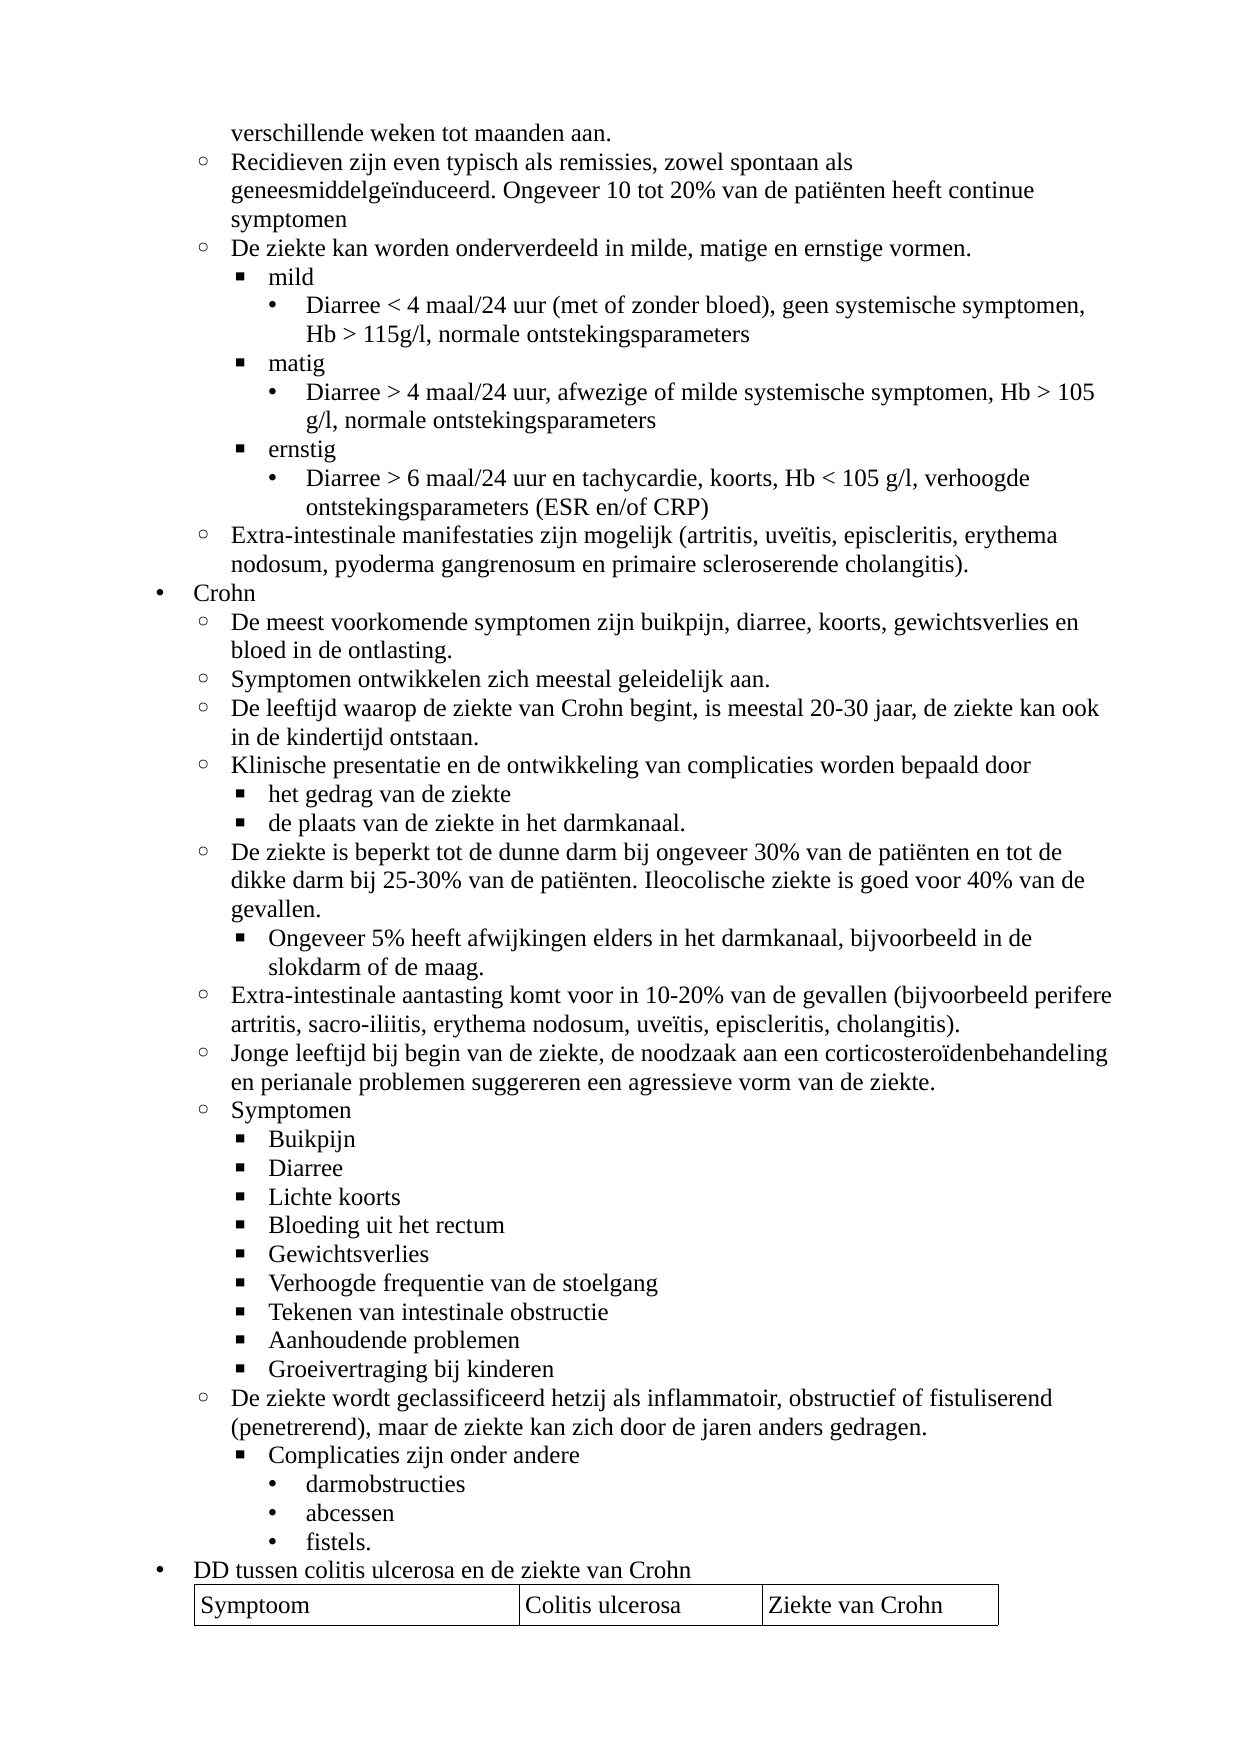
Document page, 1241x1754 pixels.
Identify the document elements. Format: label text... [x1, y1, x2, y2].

list abcessen [268, 1498, 1122, 1527]
list ernstig [231, 434, 1122, 463]
list Lichte koorts [231, 1182, 1122, 1211]
list Symptomen [193, 1096, 1122, 1124]
list Diarree > 6 maal/24 uur en tachycardie, koorts, Hb < 105 g/l, verhoogde ontstekingsparameters (ESR en/of CRP) [268, 463, 1122, 521]
list darmobstructies [268, 1469, 1122, 1498]
list het gedrag van de ziekte [231, 779, 1122, 808]
list Tekenen van intestinale obstructie [231, 1297, 1122, 1326]
list Diarree [231, 1153, 1122, 1182]
table_header Ziekte van Crohn [763, 1585, 998, 1625]
list Verhoogde frequentie van de stoelgang [231, 1268, 1122, 1297]
list Diarree < 4 maal/24 uur (met of zonder bloed), geen systemische symptomen, Hb > 115g/l, normale ontstekingsparameters [268, 291, 1122, 348]
list De ziekte wordt geclassificeerd hetzij als inflammatoir, obstructief of fistuliserend (penetrerend), maar de ziekte kan zich door de jaren anders gedragen. [193, 1383, 1122, 1441]
list Buikpijn [231, 1124, 1122, 1153]
list De ziekte is beperkt tot de dunne darm bij ongeveer 30% van de patiënten en tot de dikke darm bij 25-30% van de patiënten. Ileocolische ziekte is goed voor 40% van de gevallen. [193, 837, 1122, 923]
list Extra-intestinale manifestaties zijn mogelijk (artritis, uveïtis, episcleritis, erythema nodosum, pyoderma gangrenosum en primaire scleroserende cholangitis). [193, 521, 1122, 578]
list Gewichtsverlies [231, 1239, 1122, 1268]
list Extra-intestinale aantasting komt voor in 10-20% van de gevallen (bijvoorbeeld perifere artritis, sacro-iliitis, erythema nodosum, uveïtis, episcleritis, cholangitis). [193, 981, 1122, 1038]
list De ziekte kan worden onderverdeeld in milde, matige en ernstige vormen. [193, 233, 1122, 262]
table_header Colitis ulcerosa [520, 1585, 762, 1625]
list Bloeding uit het rectum [231, 1211, 1122, 1239]
list verschillende weken tot maanden aan. [193, 118, 1122, 147]
list Aanhoudende problemen [231, 1326, 1122, 1354]
list fistels. [268, 1527, 1122, 1556]
list DD tussen colitis ulcerosa en de ziekte van Crohn [156, 1556, 1122, 1584]
list mild [231, 262, 1122, 291]
list De leeftijd waarop de ziekte van Crohn begint, is meestal 20-30 jaar, de ziekte kan ook in de kindertijd ontstaan. [193, 693, 1122, 751]
list Jonge leeftijd bij begin van de ziekte, de noodzaak aan een corticosteroïdenbehandeling en perianale problemen suggereren een agressieve vorm van de ziekte. [193, 1038, 1122, 1096]
list Diarree > 4 maal/24 uur, afwezige of milde systemische symptomen, Hb > 105 g/l, normale ontstekingsparameters [268, 377, 1122, 434]
list Complicaties zijn onder andere [231, 1441, 1122, 1469]
list De meest voorkomende symptomen zijn buikpijn, diarree, koorts, gewichtsverlies en bloed in de ontlasting. [193, 607, 1122, 664]
list Klinische presentatie en de ontwikkeling van complicaties worden bepaald door [193, 751, 1122, 779]
list Recidieven zijn even typisch als remissies, zowel spontaan als geneesmiddelgeïnduceerd. Ongeveer 10 tot 20% van de patiënten heeft continue symptomen [193, 147, 1122, 233]
table_header Symptoom [195, 1585, 519, 1625]
list Symptomen ontwikkelen zich meestal geleidelijk aan. [193, 664, 1122, 693]
list Crohn [156, 578, 1122, 607]
list Groeivertraging bij kinderen [231, 1354, 1122, 1383]
list de plaats van de ziekte in het darmkanaal. [231, 808, 1122, 837]
list matig [231, 348, 1122, 377]
list Ongeveer 5% heeft afwijkingen elders in het darmkanaal, bijvoorbeeld in de slokdarm of de maag. [231, 923, 1122, 981]
